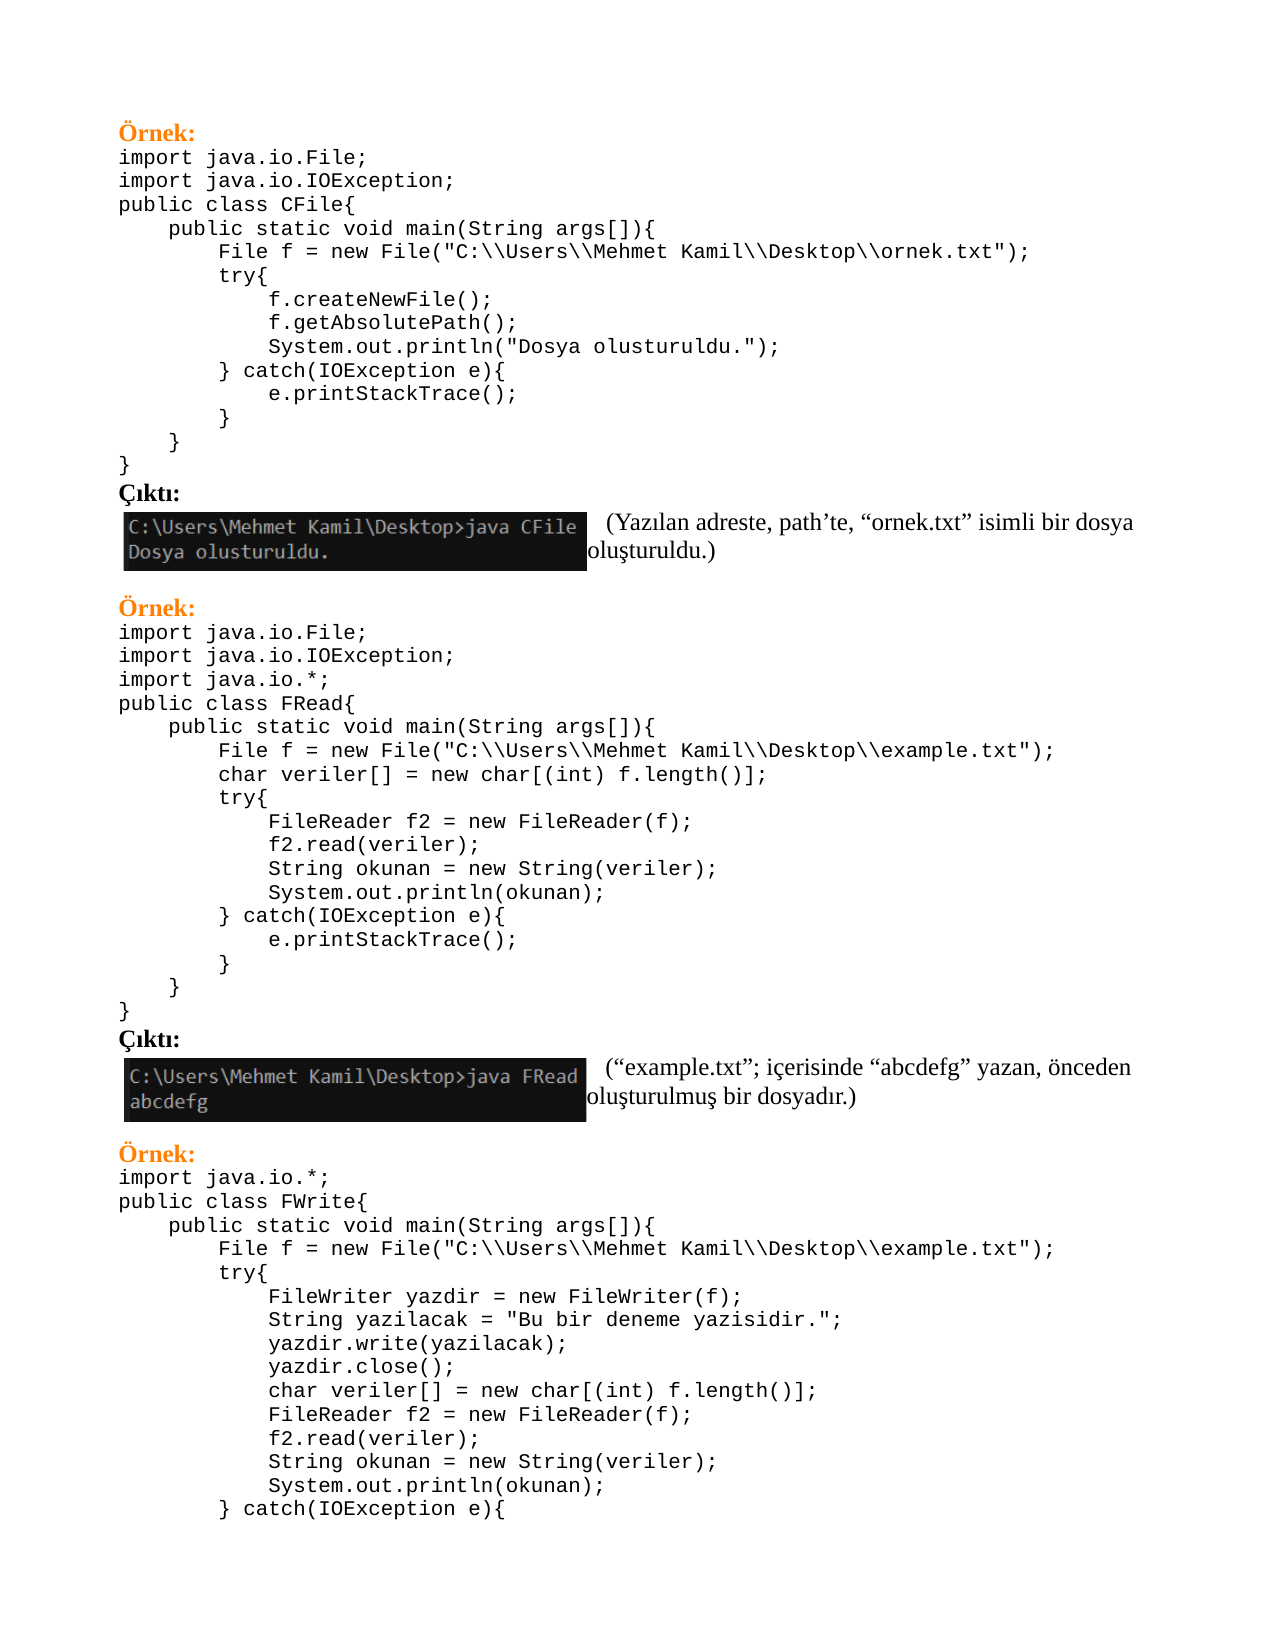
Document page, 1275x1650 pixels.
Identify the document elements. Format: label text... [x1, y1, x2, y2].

text try{ [118, 1262, 1157, 1286]
text System.out.println(okunan); [118, 882, 1157, 905]
text (Yazılan adreste, path’te, “ornek.txt” isimli bir dosya oluşturuldu.) [118, 507, 1157, 564]
text f.createNewFile(); [118, 289, 1157, 312]
text } [118, 431, 1157, 454]
text try{ [118, 265, 1157, 289]
text FileWriter yazdir = new FileWriter(f); [118, 1286, 1157, 1309]
picture [124, 1058, 587, 1122]
text import java.io.File; [118, 147, 1157, 171]
text String okunan = new String(veriler); [118, 1451, 1157, 1475]
text File f = new File("C:\\Users\\Mehmet Kamil\\Desktop\\example.txt"); [118, 740, 1157, 763]
text char veriler[] = new char[(int) f.length()]; [118, 1380, 1157, 1404]
text (“example.txt”; içerisinde “abcdefg” yazan, önceden oluşturulmuş bir dosyadır.) [118, 1052, 1157, 1110]
text import java.io.IOException; [118, 645, 1157, 669]
text public class CFile{ [118, 194, 1157, 218]
text yazdir.write(yazilacak); [118, 1333, 1157, 1357]
text e.printStackTrace(); [118, 383, 1157, 407]
text public static void main(String args[]){ [118, 218, 1157, 241]
text } [118, 454, 1157, 478]
text FileReader f2 = new FileReader(f); [118, 1404, 1157, 1427]
text System.out.println("Dosya olusturuldu."); [118, 336, 1157, 360]
text System.out.println(okunan); [118, 1475, 1157, 1498]
text f.getAbsolutePath(); [118, 312, 1157, 336]
text } [118, 976, 1157, 1000]
text } [118, 407, 1157, 431]
text f2.read(veriler); [118, 834, 1157, 858]
text f2.read(veriler); [118, 1427, 1157, 1451]
text Örnek: [118, 593, 1157, 622]
text Çıktı: [118, 1024, 1157, 1052]
text } catch(IOException e){ [118, 360, 1157, 383]
text public class FWrite{ [118, 1191, 1157, 1215]
picture [123, 512, 587, 571]
text import java.io.*; [118, 1167, 1157, 1191]
text String okunan = new String(veriler); [118, 858, 1157, 882]
text import java.io.*; [118, 669, 1157, 693]
text public static void main(String args[]){ [118, 1215, 1157, 1238]
text char veriler[] = new char[(int) f.length()]; [118, 763, 1157, 787]
text import java.io.File; [118, 622, 1157, 645]
text } catch(IOException e){ [118, 905, 1157, 929]
text File f = new File("C:\\Users\\Mehmet Kamil\\Desktop\\example.txt"); [118, 1238, 1157, 1262]
text e.printStackTrace(); [118, 929, 1157, 953]
text public class FRead{ [118, 693, 1157, 716]
text Çıktı: [118, 478, 1157, 507]
text yazdir.close(); [118, 1357, 1157, 1380]
text File f = new File("C:\\Users\\Mehmet Kamil\\Desktop\\ornek.txt"); [118, 241, 1157, 265]
text } [118, 1000, 1157, 1024]
text Örnek: [118, 118, 1157, 147]
text try{ [118, 787, 1157, 811]
text FileReader f2 = new FileReader(f); [118, 811, 1157, 834]
text String yazilacak = "Bu bir deneme yazisidir."; [118, 1309, 1157, 1333]
text } catch(IOException e){ [118, 1498, 1157, 1522]
text public static void main(String args[]){ [118, 716, 1157, 740]
text Örnek: [118, 1139, 1157, 1167]
text import java.io.IOException; [118, 171, 1157, 194]
text } [118, 953, 1157, 976]
